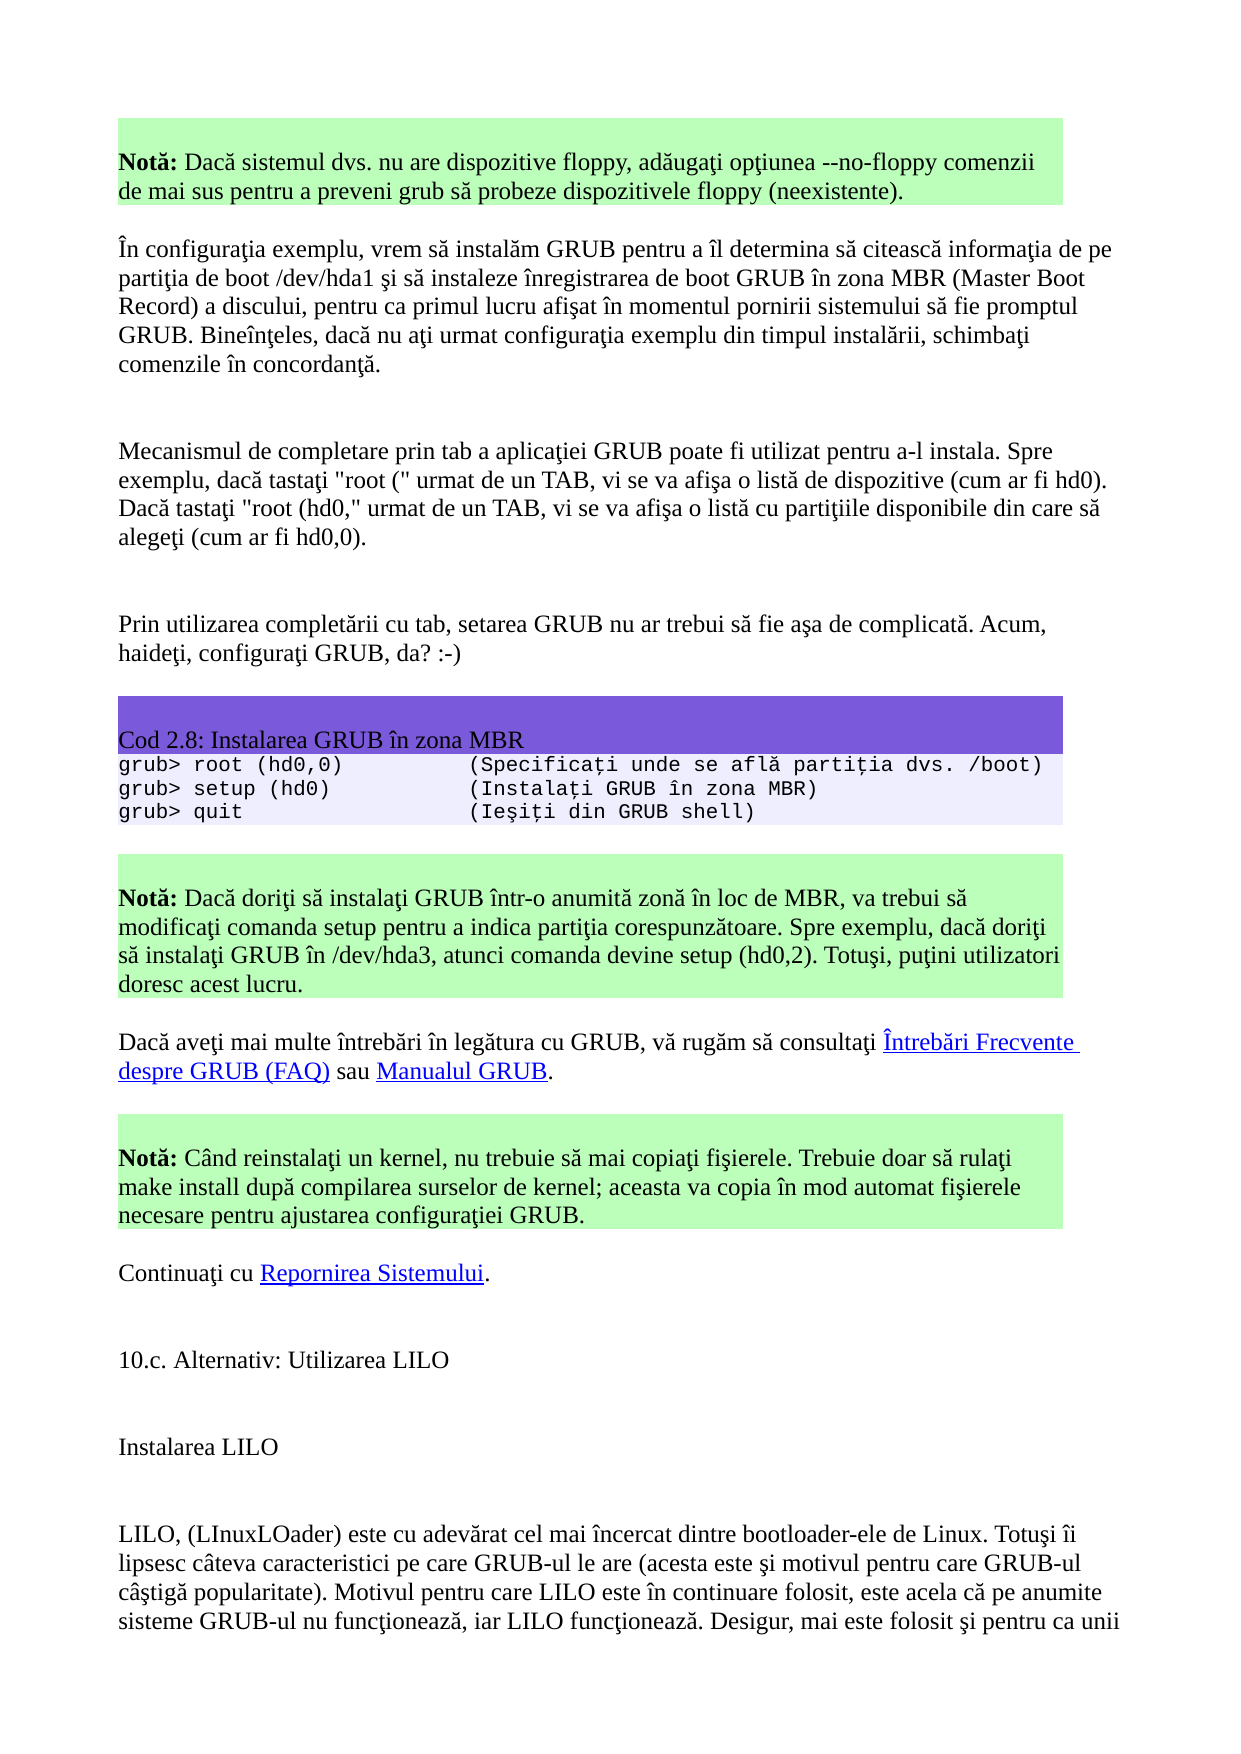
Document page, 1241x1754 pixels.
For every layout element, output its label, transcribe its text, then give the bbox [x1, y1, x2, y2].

text Dacă aveţi mai multe întrebări în legătura cu GRUB, vă rugăm să consultaţi Întrebări Frecvente despre GRUB (FAQ) sau Manualul GRUB. [118, 1027, 1122, 1084]
text Continuaţi cu Repornirea Sistemului. [118, 1258, 1122, 1287]
table_header Notă: Când reinstalaţi un kernel, nu trebuie să mai copiaţi fişierele. Trebuie doar să rulaţi make install după compilarea surselor de kernel; aceasta va copia în mod automat fişierele necesare pentru ajustarea configuraţiei GRUB. [118, 1114, 1063, 1229]
table_header Notă: Dacă sistemul dvs. nu are dispozitive floppy, adăugaţi opţiunea --no-floppy comenzii de mai sus pentru a preveni grub să probeze dispozitivele floppy (neexistente). [118, 118, 1063, 205]
table_header Cod 2.8: Instalarea GRUB în zona MBR [118, 696, 1063, 754]
text LILO, (LInuxLOader) este cu adevărat cel mai încercat dintre bootloader-ele de Linux. Totuşi îi lipsesc câteva caracteristici pe care GRUB-ul le are (acesta este şi motivul pentru care GRUB-ul câştigă popularitate). Motivul pentru care LILO este în continuare folosit, este acela că pe anumite sisteme GRUB-ul nu funcţionează, iar LILO funcţionează. Desigur, mai este folosit şi pentru ca unii [118, 1519, 1122, 1634]
text În configuraţia exemplu, vrem să instalăm GRUB pentru a îl determina să citească informaţia de pe partiţia de boot /dev/hda1 şi să instaleze înregistrarea de boot GRUB în zona MBR (Master Boot Record) a discului, pentru ca primul lucru afişat în momentul pornirii sistemului să fie promptul GRUB. Bineînţeles, dacă nu aţi urmat configuraţia exemplu din timpul instalării, schimbaţi comenzile în concordanţă. [118, 234, 1122, 378]
text Prin utilizarea completării cu tab, setarea GRUB nu ar trebui să fie aşa de complicată. Acum, haideţi, configuraţi GRUB, da? :-) [118, 609, 1122, 667]
table_header Notă: Dacă doriţi să instalaţi GRUB într-o anumită zonă în loc de MBR, va trebui să modificaţi comanda setup pentru a indica partiţia corespunzătoare. Spre exemplu, dacă doriţi să instalaţi GRUB în /dev/hda3, atunci comanda devine setup (hd0,2). Totuşi, puţini utilizatori doresc acest lucru. [118, 854, 1063, 998]
text Mecanismul de completare prin tab a aplicaţiei GRUB poate fi utilizat pentru a-l instala. Spre exemplu, dacă tastaţi "root (" urmat de un TAB, vi se va afişa o listă de dispozitive (cum ar fi hd0). Dacă tastaţi "root (hd0," urmat de un TAB, vi se va afişa o listă cu partiţiile disponibile din care să alegeţi (cum ar fi hd0,0). [118, 436, 1122, 551]
text 10.c. Alternativ: Utilizarea LILO [118, 1345, 1122, 1374]
text Instalarea LILO [118, 1432, 1122, 1461]
table_cell grub> root (hd0,0) (Specificaţi unde se află partiţia dvs. /boot) grub> setup (hd0) (Instalaţi GRUB în zona MBR) grub> quit (Ieşiţi din GRUB shell) [118, 754, 1063, 825]
